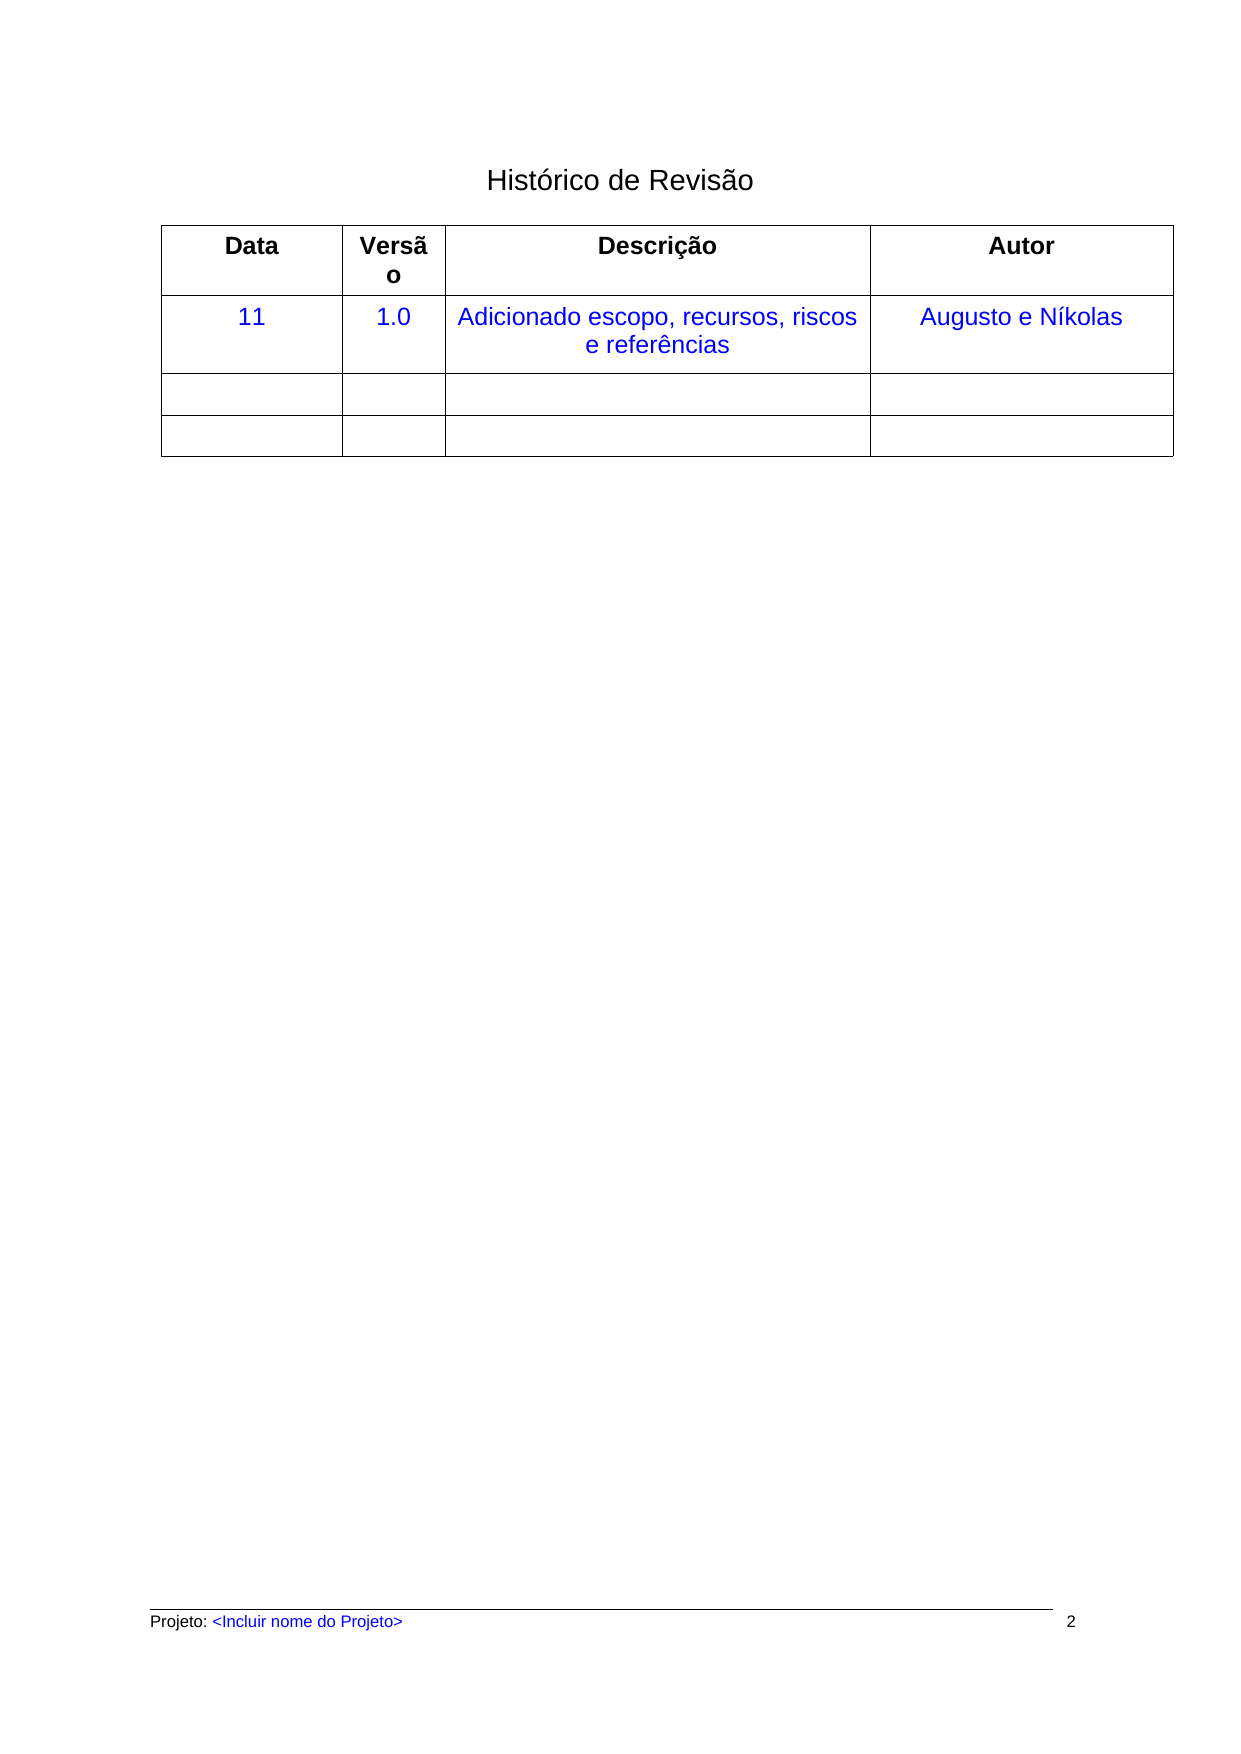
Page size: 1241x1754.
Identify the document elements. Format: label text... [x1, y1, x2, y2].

table_cell [871, 416, 1173, 456]
table_header Descrição [446, 226, 870, 295]
table_cell [446, 416, 870, 456]
table_cell [162, 416, 342, 456]
table_cell [343, 374, 445, 415]
table_cell [162, 374, 342, 415]
table_cell [871, 374, 1173, 415]
subtitle Histórico de Revisão [150, 162, 1090, 196]
table_cell [446, 374, 870, 415]
table_cell [343, 416, 445, 456]
table_cell 11 [162, 296, 342, 373]
table_header Data [162, 226, 342, 295]
table_header Autor [871, 226, 1173, 295]
table_header Versão [343, 226, 445, 295]
table_cell Augusto e Níkolas [871, 296, 1173, 373]
table_cell Adicionado escopo, recursos, riscos e referências [446, 296, 870, 373]
table_cell 1.0 [343, 296, 445, 373]
